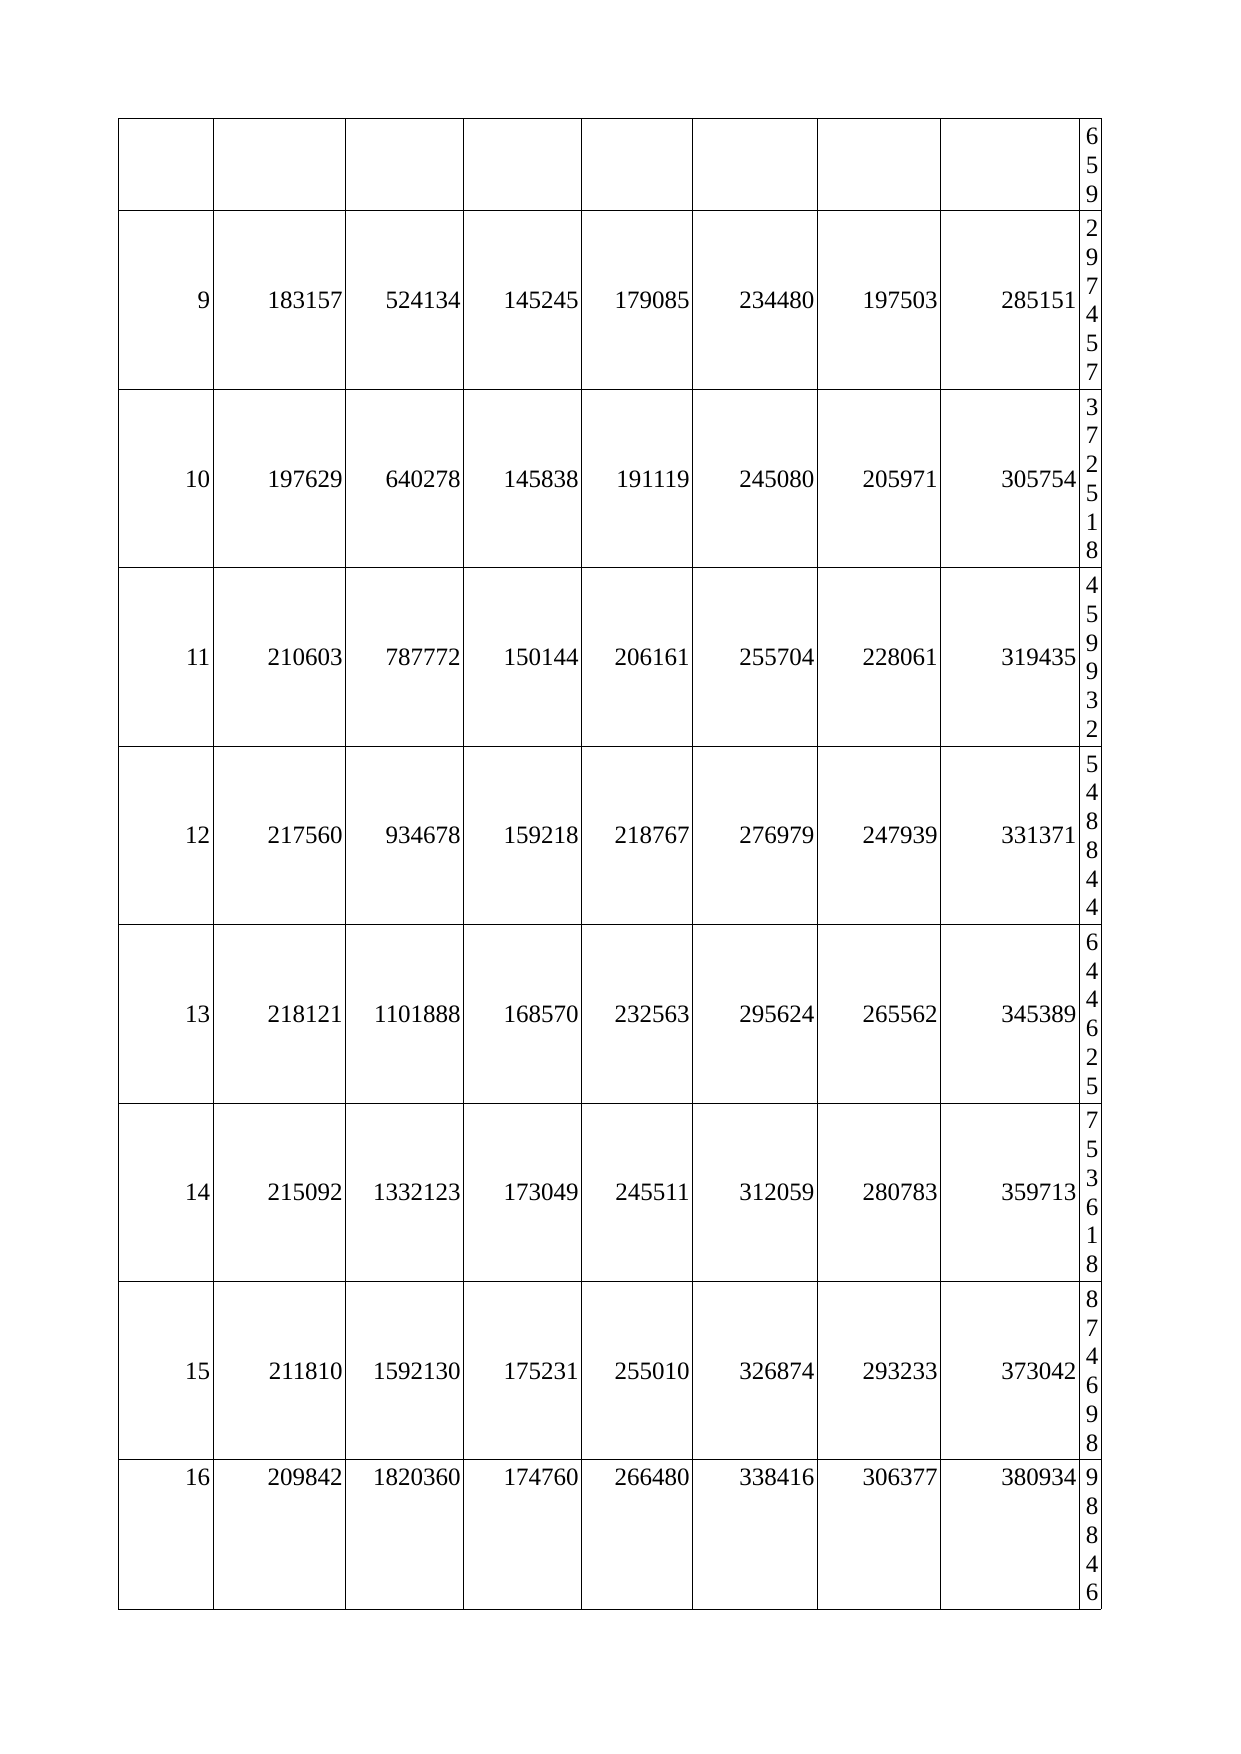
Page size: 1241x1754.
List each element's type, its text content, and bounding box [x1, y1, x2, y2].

table_cell 183157 [214, 211, 345, 389]
table_cell 338416 [693, 1460, 817, 1609]
table_cell 145838 [464, 390, 581, 567]
table_cell 305754 [941, 390, 1079, 567]
table_cell 217560 [214, 747, 345, 924]
table_cell 11 [119, 568, 213, 746]
table_cell 197629 [214, 390, 345, 567]
table_cell 245080 [693, 390, 817, 567]
table_cell 524134 [346, 211, 463, 389]
table_cell 215092 [214, 1104, 345, 1281]
table_cell 232563 [582, 925, 692, 1102]
table_cell 9 [119, 211, 213, 389]
table_cell 312059 [693, 1104, 817, 1281]
table_cell [214, 119, 345, 210]
table_cell 295624 [693, 925, 817, 1102]
table_cell [346, 119, 463, 210]
table_cell 173049 [464, 1104, 581, 1281]
table_cell 168570 [464, 925, 581, 1102]
table_cell 211810 [214, 1282, 345, 1459]
table_cell 210603 [214, 568, 345, 746]
table_cell 326874 [693, 1282, 817, 1459]
table_cell [582, 119, 692, 210]
table_cell 293233 [818, 1282, 940, 1459]
table_cell 640278 [346, 390, 463, 567]
table_cell 179085 [582, 211, 692, 389]
table_cell 297457 [1080, 211, 1101, 389]
table_cell 265562 [818, 925, 940, 1102]
table_cell 372518 [1080, 390, 1101, 567]
table_cell 14 [119, 1104, 213, 1281]
table_cell [941, 119, 1079, 210]
table_cell 306377 [818, 1460, 940, 1609]
table_cell 150144 [464, 568, 581, 746]
table_cell 373042 [941, 1282, 1079, 1459]
table_cell 266480 [582, 1460, 692, 1609]
table_cell 159218 [464, 747, 581, 924]
table_cell 319435 [941, 568, 1079, 746]
table_cell 234480 [693, 211, 817, 389]
table_cell 1332123 [346, 1104, 463, 1281]
table_cell 255704 [693, 568, 817, 746]
table_cell 753618 [1080, 1104, 1101, 1281]
table_cell 280783 [818, 1104, 940, 1281]
table_cell 206161 [582, 568, 692, 746]
table_cell 174760 [464, 1460, 581, 1609]
table_cell 98846 [1080, 1460, 1101, 1609]
table_cell 15 [119, 1282, 213, 1459]
table_cell 12 [119, 747, 213, 924]
table_cell 276979 [693, 747, 817, 924]
table_cell 934678 [346, 747, 463, 924]
table_cell [818, 119, 940, 210]
table_cell 331371 [941, 747, 1079, 924]
table_cell 285151 [941, 211, 1079, 389]
table_cell [464, 119, 581, 210]
table_cell 197503 [818, 211, 940, 389]
table_cell 1592130 [346, 1282, 463, 1459]
table_cell 191119 [582, 390, 692, 567]
table_cell 209842 [214, 1460, 345, 1609]
table_cell 245511 [582, 1104, 692, 1281]
table_cell 1101888 [346, 925, 463, 1102]
table_cell 359713 [941, 1104, 1079, 1281]
table_cell 380934 [941, 1460, 1079, 1609]
table_cell 247939 [818, 747, 940, 924]
table_cell [119, 119, 213, 210]
table_cell 218121 [214, 925, 345, 1102]
table_cell 16 [119, 1460, 213, 1609]
table_cell 205971 [818, 390, 940, 567]
table_cell 459932 [1080, 568, 1101, 746]
table_cell 10 [119, 390, 213, 567]
table_cell 1820360 [346, 1460, 463, 1609]
table_cell 255010 [582, 1282, 692, 1459]
table_cell 13 [119, 925, 213, 1102]
table_cell 659 [1080, 119, 1101, 210]
table_cell 548844 [1080, 747, 1101, 924]
table_cell 644625 [1080, 925, 1101, 1102]
table_cell 787772 [346, 568, 463, 746]
table_cell 228061 [818, 568, 940, 746]
table_cell 218767 [582, 747, 692, 924]
table_cell 345389 [941, 925, 1079, 1102]
table_cell 175231 [464, 1282, 581, 1459]
table_cell 145245 [464, 211, 581, 389]
table_cell 874698 [1080, 1282, 1101, 1459]
table_cell [693, 119, 817, 210]
